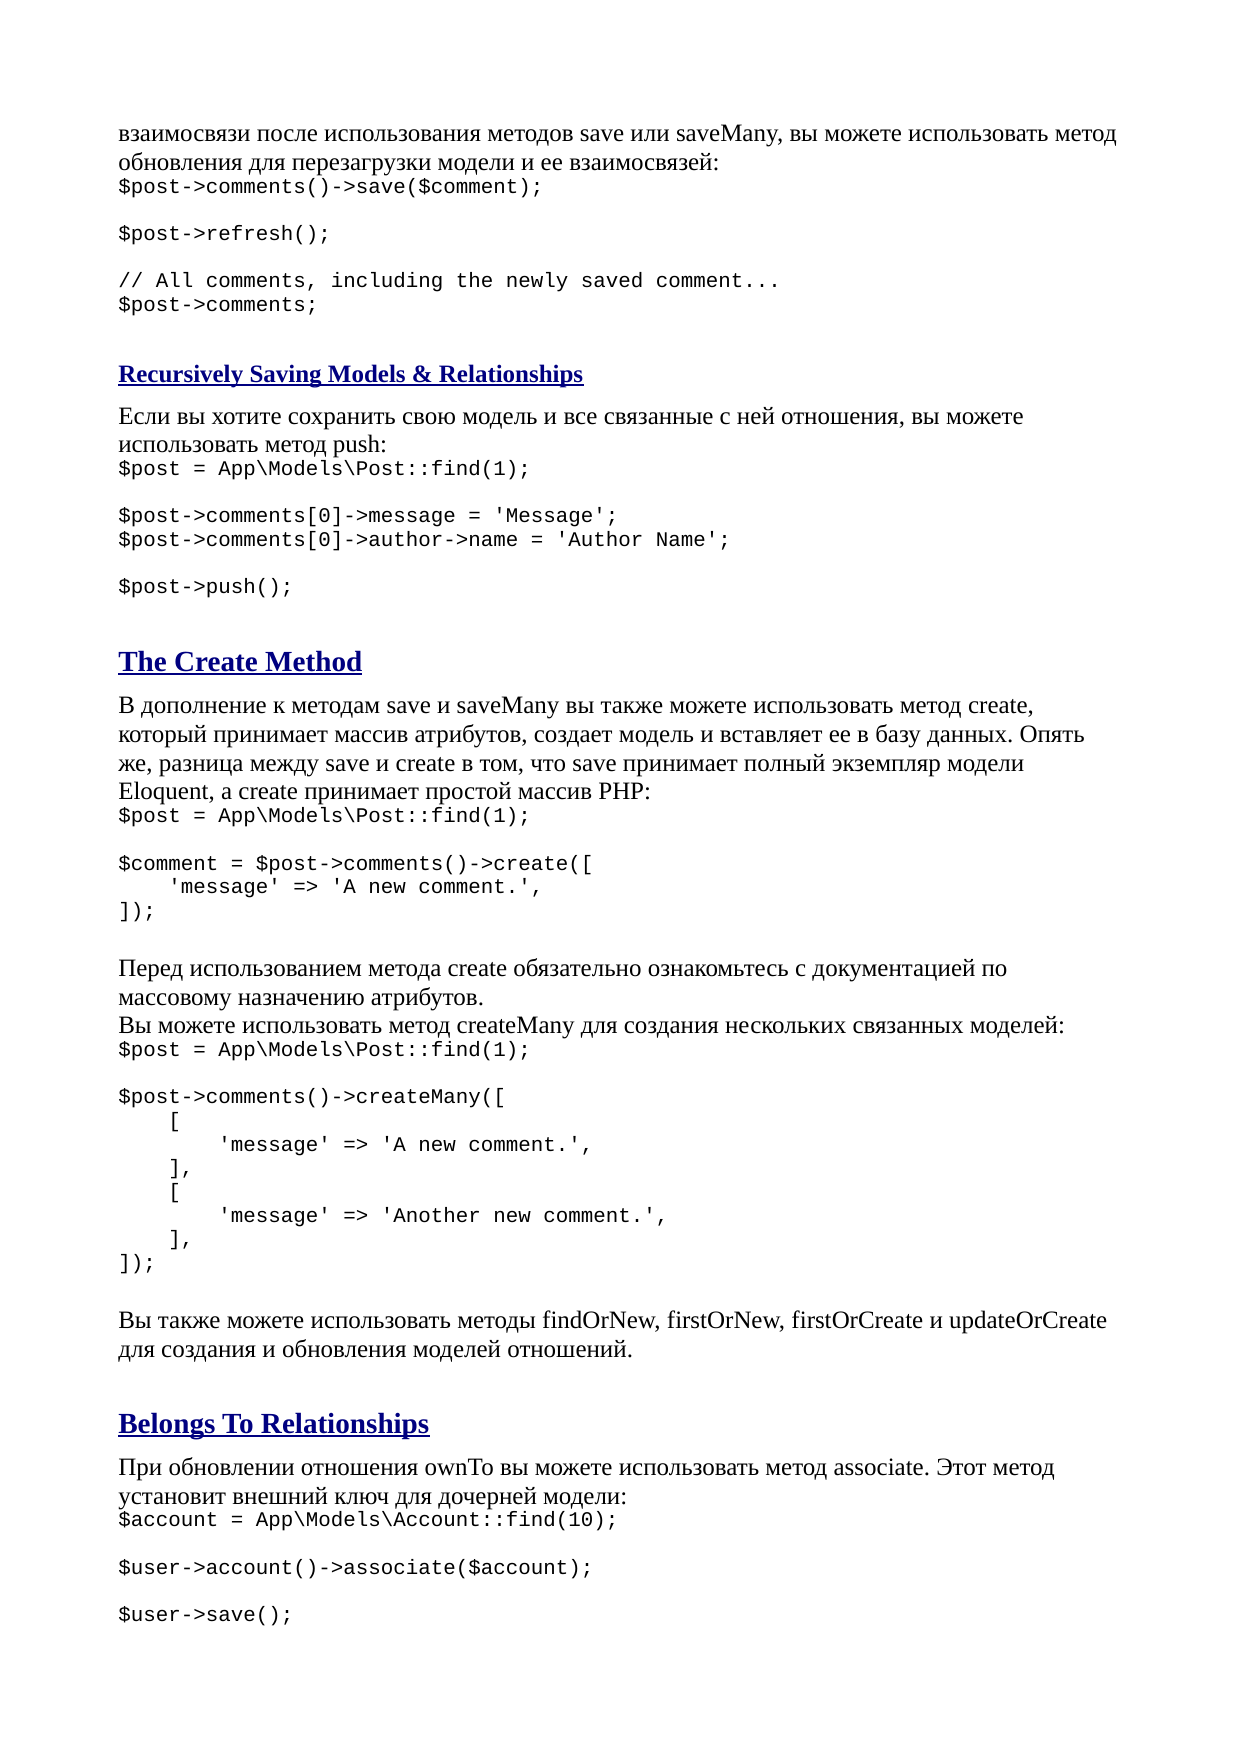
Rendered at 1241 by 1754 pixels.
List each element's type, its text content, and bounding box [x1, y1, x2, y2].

text 'message' => 'A new comment.', [118, 1134, 1122, 1157]
text [ [118, 1181, 1122, 1205]
subtitle The Create Method [118, 644, 1122, 678]
text $comment = $post->comments()->create([ [118, 852, 1122, 876]
text В дополнение к методам save и saveMany вы также можете использовать метод create, который принимает массив атрибутов, создает модель и вставляет ее в базу данных. Опять же, разница между save и create в том, что save принимает полный экземпляр модели Eloquent, а create принимает простой массив PHP: [118, 690, 1122, 805]
text $user->save(); [118, 1604, 1122, 1628]
text $post->comments()->createMany([ [118, 1086, 1122, 1110]
text $post->push(); [118, 576, 1122, 600]
subtitle Belongs To Relationships [118, 1406, 1122, 1439]
text [ [118, 1110, 1122, 1134]
text $post = App\Models\Post::find(1); [118, 805, 1122, 829]
text $user->account()->associate($account); [118, 1557, 1122, 1580]
text Вы также можете использовать методы findOrNew, firstOrNew, firstOrCreate и updateOrCreate для создания и обновления моделей отношений. [118, 1305, 1122, 1363]
text Перед использованием метода create обязательно ознакомьтесь с документацией по массовому назначению атрибутов. [118, 953, 1122, 1010]
text Если вы хотите сохранить свою модель и все связанные с ней отношения, вы можете использовать метод push: [118, 401, 1122, 458]
text ]); [118, 900, 1122, 923]
text $post->comments; [118, 294, 1122, 317]
text $post->comments[0]->message = 'Message'; [118, 506, 1122, 529]
text При обновлении отношения ownTo вы можете использовать метод associate. Этот метод установит внешний ключ для дочерней модели: [118, 1452, 1122, 1509]
text взаимосвязи после использования методов save или saveMany, вы можете использовать метод обновления для перезагрузки модели и ее взаимосвязей: [118, 118, 1122, 176]
text $post = App\Models\Post::find(1); [118, 458, 1122, 482]
text ], [118, 1157, 1122, 1181]
text ], [118, 1228, 1122, 1252]
text ]); [118, 1252, 1122, 1276]
text $post->comments()->save($comment); [118, 176, 1122, 199]
text 'message' => 'A new comment.', [118, 876, 1122, 900]
text $post->refresh(); [118, 223, 1122, 247]
text $account = App\Models\Account::find(10); [118, 1509, 1122, 1533]
text $post = App\Models\Post::find(1); [118, 1039, 1122, 1063]
text $post->comments[0]->author->name = 'Author Name'; [118, 529, 1122, 553]
text Вы можете использовать метод createMany для создания нескольких связанных моделей: [118, 1010, 1122, 1039]
subtitle Recursively Saving Models & Relationships [118, 359, 1122, 388]
text // All comments, including the newly saved comment... [118, 270, 1122, 294]
text 'message' => 'Another new comment.', [118, 1205, 1122, 1228]
